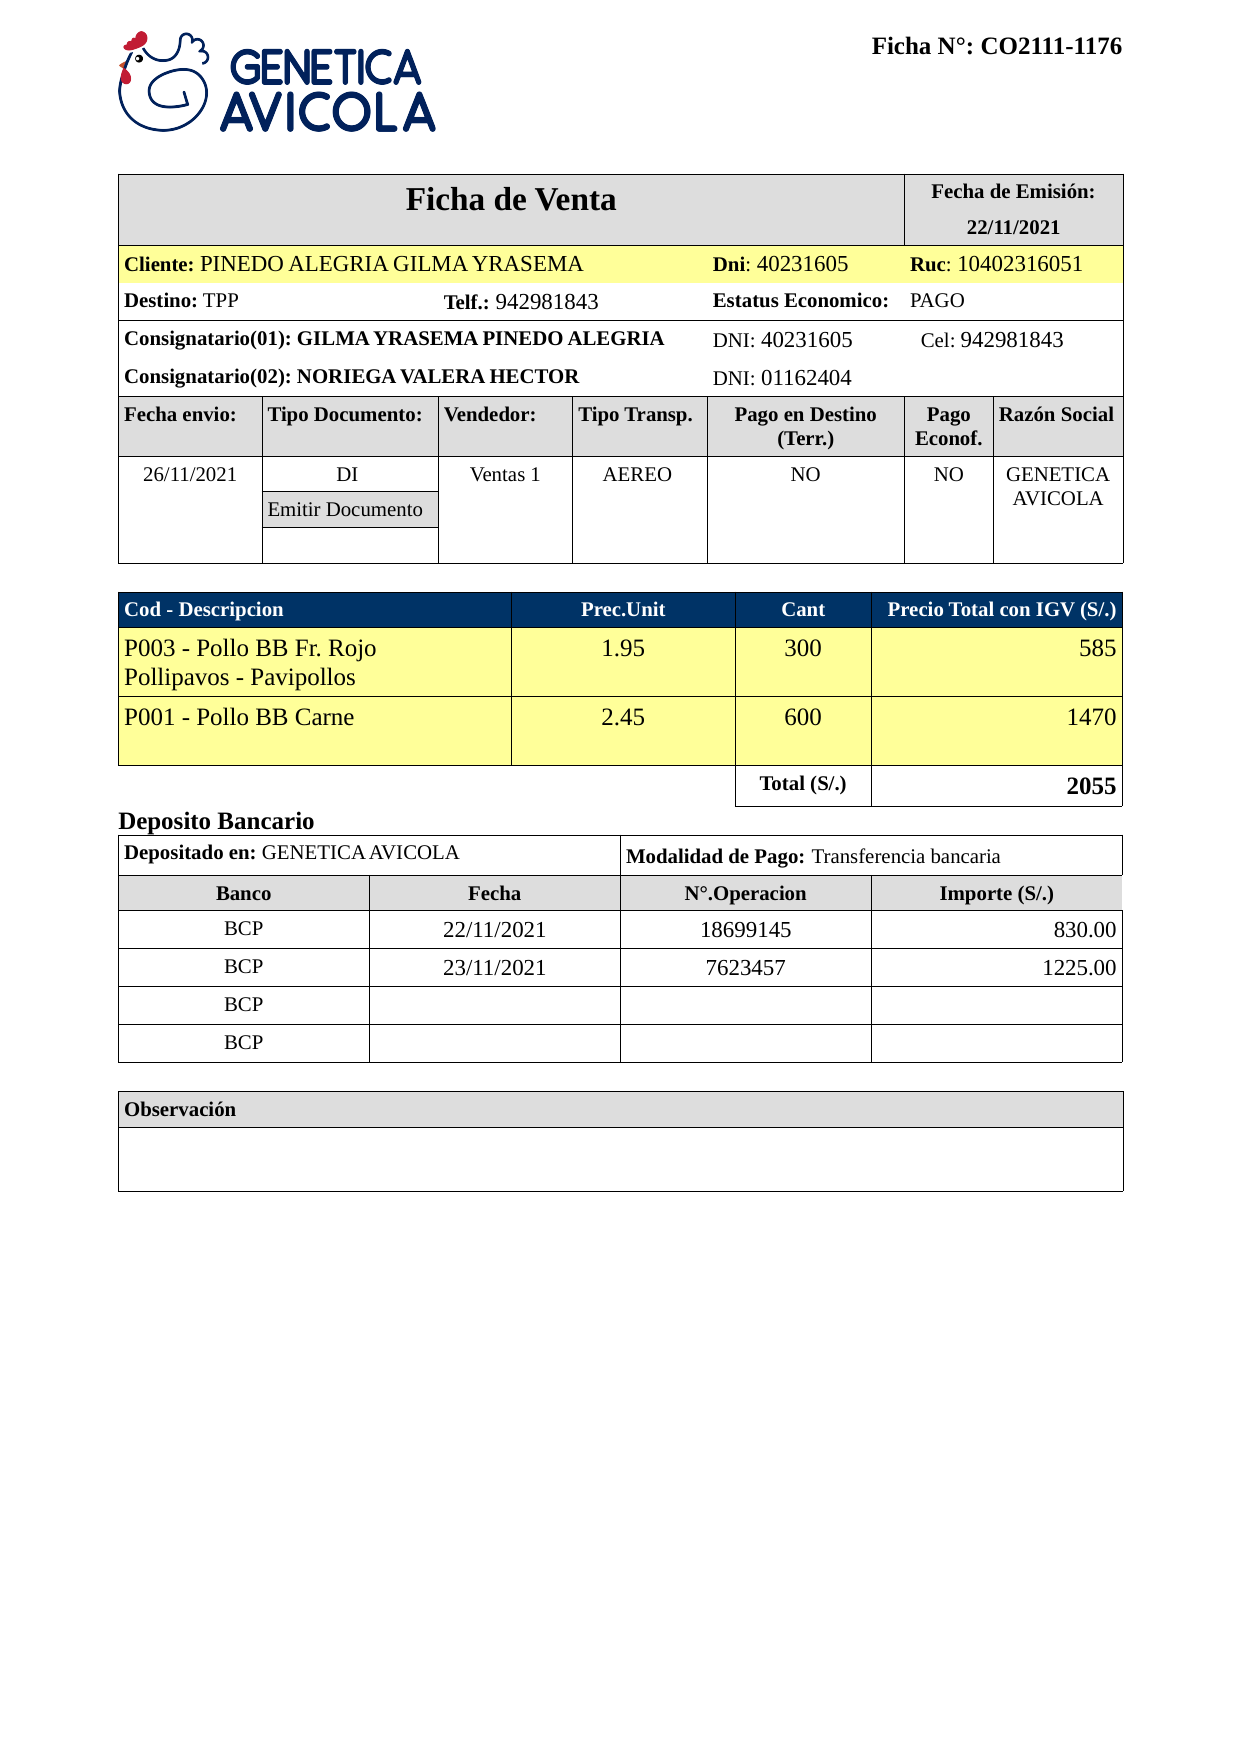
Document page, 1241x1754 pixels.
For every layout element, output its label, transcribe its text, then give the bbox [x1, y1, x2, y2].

table_cell 830.00 [872, 911, 1122, 948]
table_cell [621, 1025, 871, 1062]
table_cell NO [905, 457, 993, 563]
table_cell [511, 766, 735, 806]
table_cell BCP [119, 911, 369, 948]
table_cell 585 [872, 628, 1122, 696]
table_cell Ruc: 10402316051 [904, 246, 1123, 283]
table_header Observación [119, 1092, 1123, 1127]
table_cell P003 - Pollo BB Fr. Rojo Pollipavos - Pavipollos [119, 628, 511, 696]
table_cell Fecha [370, 876, 620, 910]
table_cell Fecha envio: [119, 397, 262, 456]
table_cell Importe (S/.) [872, 876, 1122, 910]
table_cell NO [708, 457, 904, 563]
table_header Ficha de Venta [119, 175, 904, 245]
table_cell BCP [119, 1025, 369, 1062]
table_cell Estatus Economico: [707, 283, 904, 320]
table_cell [872, 987, 1122, 1024]
table_header Precio Total con IGV (S/.) [872, 593, 1122, 627]
table_cell 1225.00 [872, 949, 1122, 986]
table_cell N°.Operacion [621, 876, 871, 910]
table_cell BCP [119, 987, 369, 1024]
table_header Fecha de Emisión: [905, 175, 1123, 209]
picture [118, 31, 436, 132]
table_cell Telf.: 942981843 [438, 283, 707, 320]
table_cell [263, 528, 438, 563]
table_header Depositado en: GENETICA AVICOLA [119, 836, 620, 875]
table_cell Tipo Documento: [263, 397, 438, 456]
table_cell 2055 [872, 766, 1122, 806]
table_header Modalidad de Pago: Transferencia bancaria [621, 836, 1122, 875]
table_cell Ventas 1 [439, 457, 572, 563]
table_cell 1.95 [512, 628, 735, 696]
text Deposito Bancario [118, 806, 1122, 834]
table_cell 2.45 [512, 697, 735, 765]
table_cell 600 [736, 697, 871, 765]
table_cell 18699145 [621, 911, 871, 948]
table_cell 300 [736, 628, 871, 696]
table_header Prec.Unit [512, 593, 735, 627]
table_cell Dni: 40231605 [707, 246, 904, 283]
table_cell Total (S/.) [736, 766, 871, 806]
table_cell GENETICA AVICOLA [994, 457, 1123, 563]
table_cell Vendedor: [439, 397, 572, 456]
table_cell Pago Econof. [905, 397, 993, 456]
table_cell P001 - Pollo BB Carne [119, 697, 511, 765]
table_cell 26/11/2021 [119, 457, 262, 563]
table_cell 1470 [872, 697, 1122, 765]
table_cell Pago en Destino (Terr.) [708, 397, 904, 456]
table_cell 7623457 [621, 949, 871, 986]
table_cell [370, 987, 620, 1024]
table_cell BCP [119, 949, 369, 986]
table_cell Consignatario(02): NORIEGA VALERA HECTOR [119, 358, 707, 396]
table_header Cod - Descripcion [119, 593, 511, 627]
table_cell DNI: 40231605 [707, 321, 915, 358]
table_cell Cel: 942981843 [915, 321, 1123, 358]
table_cell [621, 987, 871, 1024]
table_cell 22/11/2021 [370, 911, 620, 948]
table_cell Destino: TPP [119, 283, 438, 320]
table_cell 22/11/2021 [905, 209, 1123, 245]
table_cell [872, 1025, 1122, 1062]
table_cell Razón Social [994, 397, 1123, 456]
table_cell AEREO [573, 457, 707, 563]
table_cell Banco [119, 876, 369, 910]
table_cell Emitir Documento [263, 492, 438, 527]
table_cell 23/11/2021 [370, 949, 620, 986]
table_cell DNI: 01162404 [707, 358, 1123, 396]
table_cell DI [263, 457, 438, 491]
table_cell Consignatario(01): GILMA YRASEMA PINEDO ALEGRIA [119, 321, 707, 358]
table_cell Cliente: PINEDO ALEGRIA GILMA YRASEMA [119, 246, 707, 283]
table_cell [118, 766, 511, 806]
table_cell [119, 1128, 1123, 1191]
table_cell Tipo Transp. [573, 397, 707, 456]
table_cell [370, 1025, 620, 1062]
table_header Cant [736, 593, 871, 627]
table_cell PAGO [904, 283, 1123, 320]
